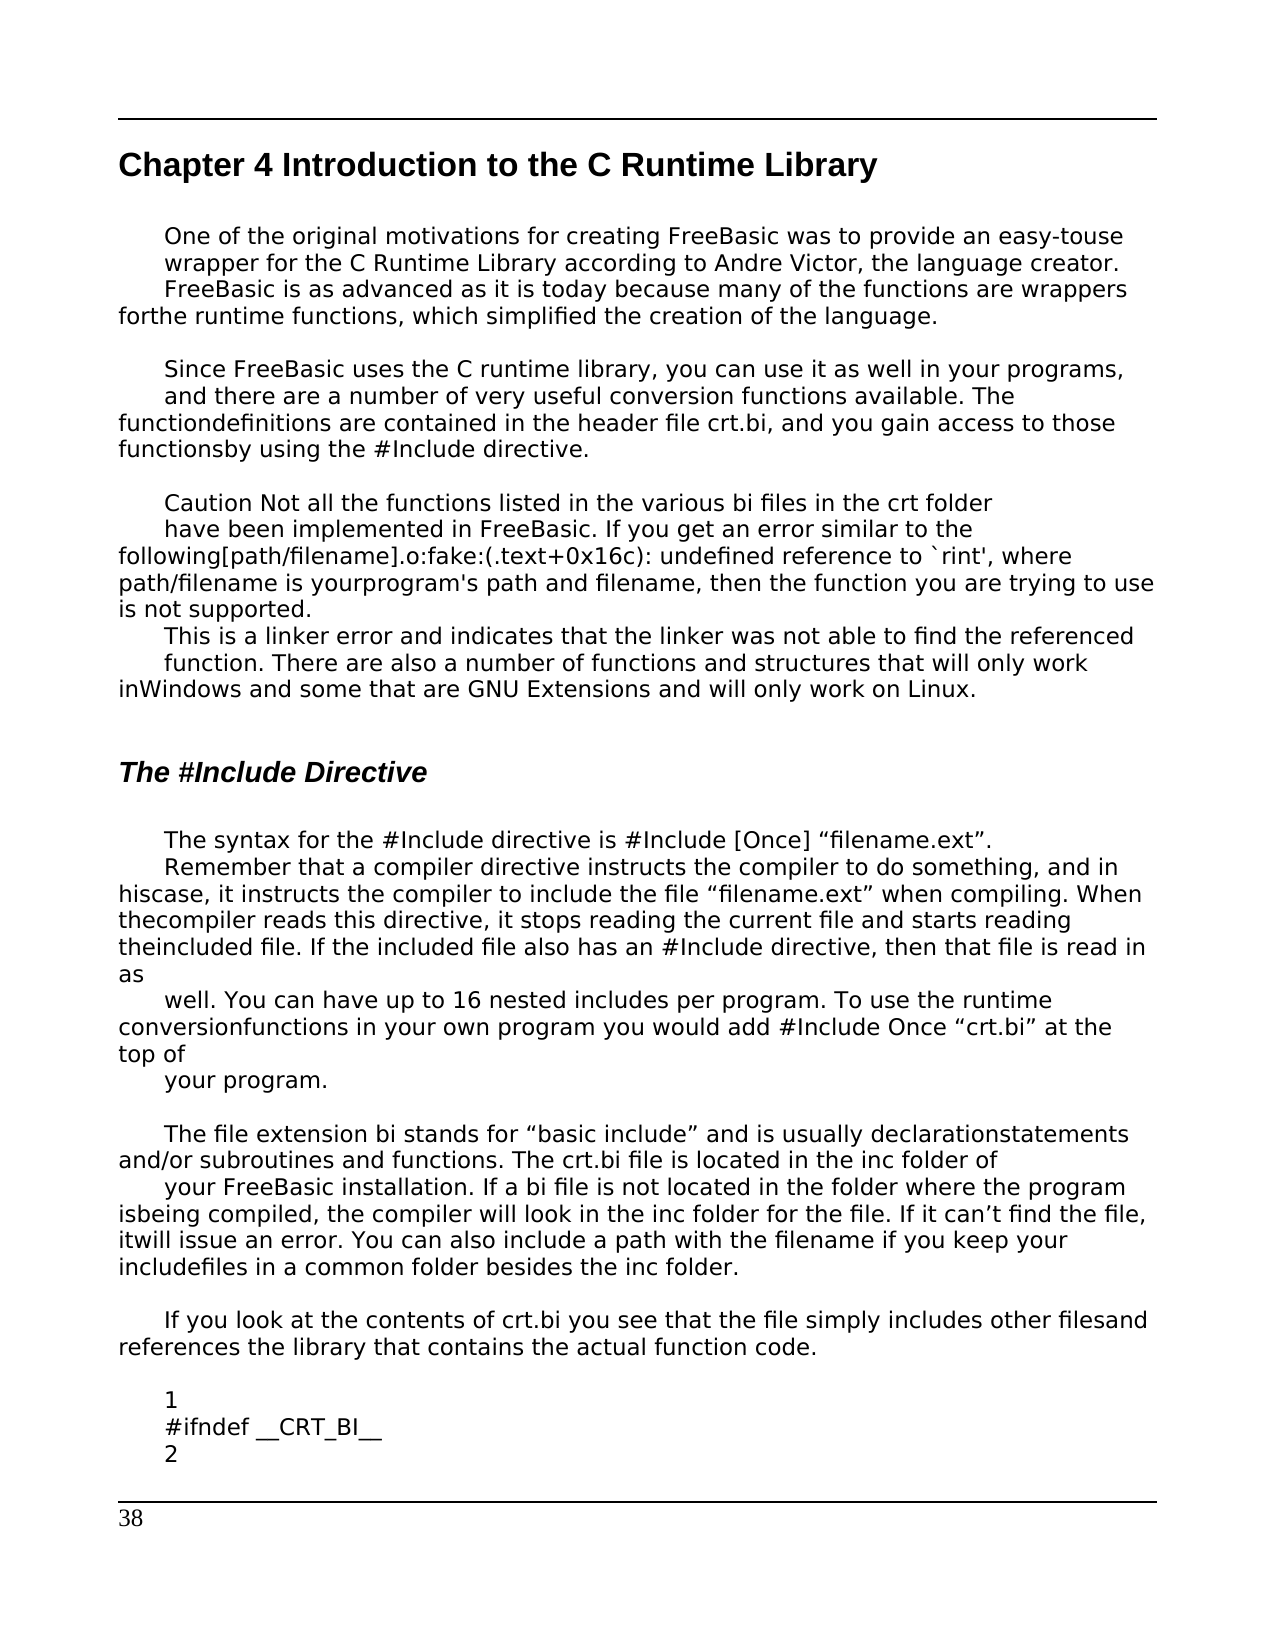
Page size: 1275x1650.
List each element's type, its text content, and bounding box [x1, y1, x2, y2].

text #ifndef __CRT_BI__ [118, 1414, 1157, 1441]
text This is a linker error and indicates that the linker was not able to find the referenced [118, 623, 1157, 650]
text Since FreeBasic uses the C runtime library, you can use it as well in your programs, [118, 356, 1157, 383]
subtitle Chapter 4 Introduction to the C Runtime Library [118, 145, 1157, 184]
text 1 [118, 1387, 1157, 1414]
text Remember that a compiler directive instructs the compiler to do something, and in hiscase, it instructs the compiler to include the file “filename.ext” when compiling. When thecompiler reads this directive, it stops reading the current file and starts reading theincluded file. If the included file also has an #Include directive, then that file is read in as [118, 854, 1157, 987]
text FreeBasic is as advanced as it is today because many of the functions are wrappers forthe runtime functions, which simplified the creation of the language. [118, 276, 1157, 330]
text well. You can have up to 16 nested includes per program. To use the runtime conversionfunctions in your own program you would add #Include Once “crt.bi” at the top of [118, 987, 1157, 1067]
text If you look at the contents of crt.bi you see that the file simply includes other filesand references the library that contains the actual function code. [118, 1307, 1157, 1361]
text One of the original motivations for creating FreeBasic was to provide an easy-touse [118, 223, 1157, 250]
text Caution Not all the functions listed in the various bi files in the crt folder [118, 490, 1157, 516]
text your FreeBasic installation. If a bi file is not located in the folder where the program isbeing compiled, the compiler will look in the inc folder for the file. If it can’t find the file, itwill issue an error. You can also include a path with the filename if you keep your includefiles in a common folder besides the inc folder. [118, 1174, 1157, 1281]
text and there are a number of very useful conversion functions available. The functiondefinitions are contained in the header file crt.bi, and you gain access to those functionsby using the #Include directive. [118, 383, 1157, 463]
text have been implemented in FreeBasic. If you get an error similar to the following[path/filename].o:fake:(.text+0x16c): undefined reference to `rint', where path/filename is yourprogram's path and filename, then the function you are trying to use is not supported. [118, 516, 1157, 623]
text 2 [118, 1441, 1157, 1467]
subtitle The #Include Directive [118, 755, 1157, 788]
text function. There are also a number of functions and structures that will only work inWindows and some that are GNU Extensions and will only work on Linux. [118, 650, 1157, 703]
text The file extension bi stands for “basic include” and is usually declarationstatements and/or subroutines and functions. The crt.bi file is located in the inc folder of [118, 1121, 1157, 1174]
text The syntax for the #Include directive is #Include [Once] “filename.ext”. [118, 827, 1157, 854]
text your program. [118, 1067, 1157, 1094]
text wrapper for the C Runtime Library according to Andre Victor, the language creator. [118, 250, 1157, 276]
